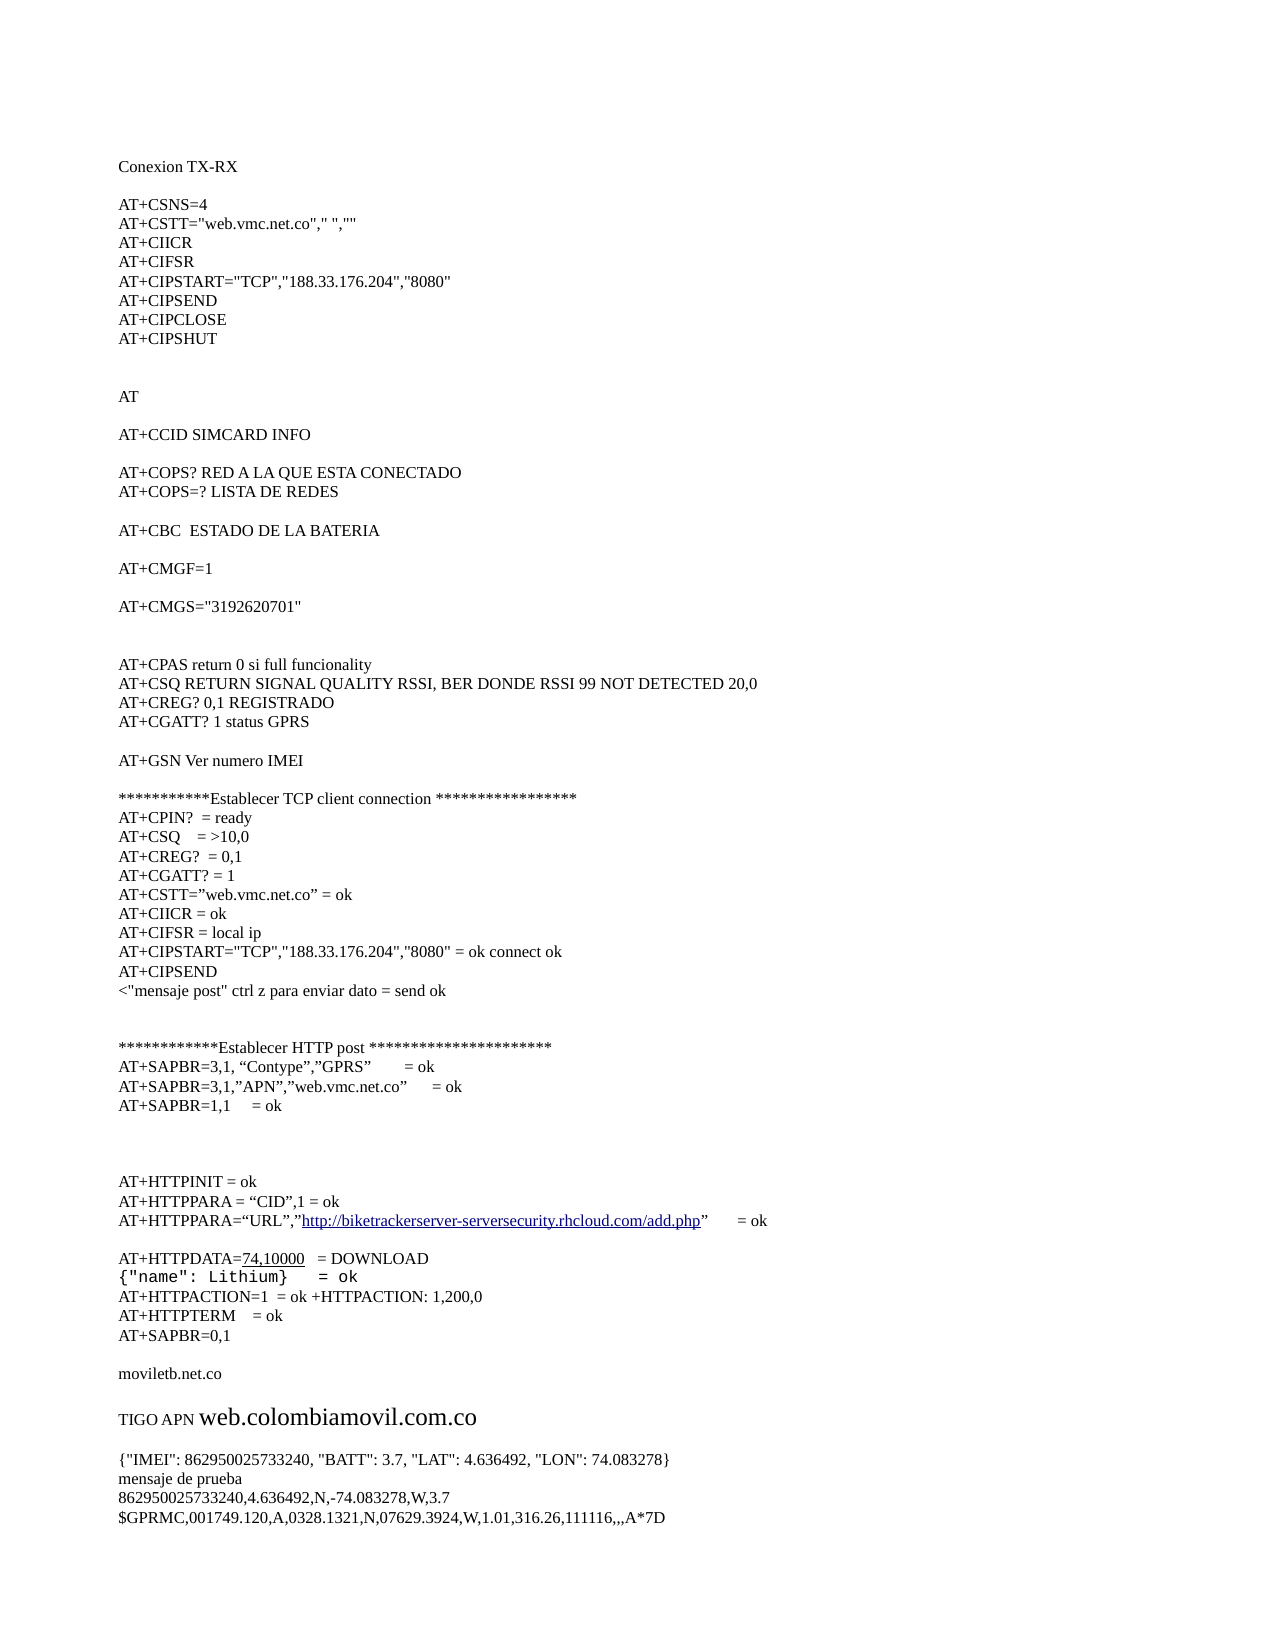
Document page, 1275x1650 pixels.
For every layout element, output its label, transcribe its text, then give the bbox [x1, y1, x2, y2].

text AT+CGATT? 1 status GPRS [118, 712, 1157, 731]
text AT+CIPSEND [118, 961, 1157, 981]
text ***********Establecer TCP client connection ***************** [118, 789, 1157, 808]
text AT+CSQ RETURN SIGNAL QUALITY RSSI, BER DONDE RSSI 99 NOT DETECTED 20,0 [118, 674, 1157, 693]
text AT+HTTPACTION=1 = ok +HTTPACTION: 1,200,0 [118, 1287, 1157, 1306]
text AT+CBC ESTADO DE LA BATERIA [118, 521, 1157, 540]
text AT+CSTT="web.vmc.net.co"," ","" [118, 214, 1157, 233]
text AT+CIFSR = local ip [118, 923, 1157, 942]
text AT+SAPBR=0,1 [118, 1325, 1157, 1344]
text AT+HTTPDATA=74,10000 = DOWNLOAD [118, 1249, 1157, 1268]
text AT+CSNS=4 [118, 195, 1157, 214]
text AT+CPIN? = ready [118, 808, 1157, 827]
text AT+CSTT=”web.vmc.net.co” = ok [118, 885, 1157, 904]
text AT+CMGF=1 [118, 559, 1157, 578]
text TIGO APN web.colombiamovil.com.co [118, 1402, 1157, 1431]
text AT+CPAS return 0 si full funcionality [118, 655, 1157, 674]
text AT+CIPSEND [118, 291, 1157, 310]
text AT+CREG? = 0,1 [118, 846, 1157, 866]
text AT+CIPSTART="TCP","188.33.176.204","8080" = ok connect ok [118, 942, 1157, 961]
text Conexion TX-RX [118, 156, 1157, 176]
text AT+CIFSR [118, 252, 1157, 271]
text AT+COPS? RED A LA QUE ESTA CONECTADO [118, 463, 1157, 482]
text AT+CSQ = >10,0 [118, 827, 1157, 846]
text AT+HTTPTERM = ok [118, 1306, 1157, 1325]
text AT [118, 386, 1157, 406]
text $GPRMC,001749.120,A,0328.1321,N,07629.3924,W,1.01,316.26,111116,,,A*7D [118, 1507, 1157, 1527]
text AT+GSN Ver numero IMEI [118, 751, 1157, 770]
text AT+CIICR = ok [118, 904, 1157, 923]
text AT+CCID SIMCARD INFO [118, 425, 1157, 444]
text AT+COPS=? LISTA DE REDES [118, 482, 1157, 501]
text AT+CGATT? = 1 [118, 866, 1157, 885]
text AT+HTTPPARA = “CID”,1 = ok [118, 1191, 1157, 1211]
text AT+SAPBR=1,1 = ok [118, 1096, 1157, 1115]
text AT+CMGS="3192620701" [118, 597, 1157, 616]
text AT+SAPBR=3,1, “Contype”,”GPRS” = ok [118, 1057, 1157, 1076]
text AT+CIICR [118, 233, 1157, 252]
text AT+CIPCLOSE [118, 310, 1157, 329]
text {"IMEI": 862950025733240, "BATT": 3.7, "LAT": 4.636492, "LON": 74.083278} [118, 1450, 1157, 1469]
text moviletb.net.co [118, 1364, 1157, 1383]
text ************Establecer HTTP post ********************** [118, 1038, 1157, 1057]
text 862950025733240,4.636492,N,-74.083278,W,3.7 [118, 1488, 1157, 1507]
text AT+CIPSTART="TCP","188.33.176.204","8080" [118, 271, 1157, 291]
text AT+SAPBR=3,1,”APN”,”web.vmc.net.co” = ok [118, 1076, 1157, 1096]
text mensaje de prueba [118, 1469, 1157, 1488]
text AT+HTTPINIT = ok [118, 1172, 1157, 1191]
text AT+CREG? 0,1 REGISTRADO [118, 693, 1157, 712]
text {"name": Lithium} = ok [118, 1268, 1157, 1287]
text AT+HTTPPARA=“URL”,”http://biketrackerserver-serversecurity.rhcloud.com/add.php” = ok [118, 1211, 1157, 1230]
text <"mensaje post" ctrl z para enviar dato = send ok [118, 981, 1157, 1000]
text AT+CIPSHUT [118, 329, 1157, 348]
